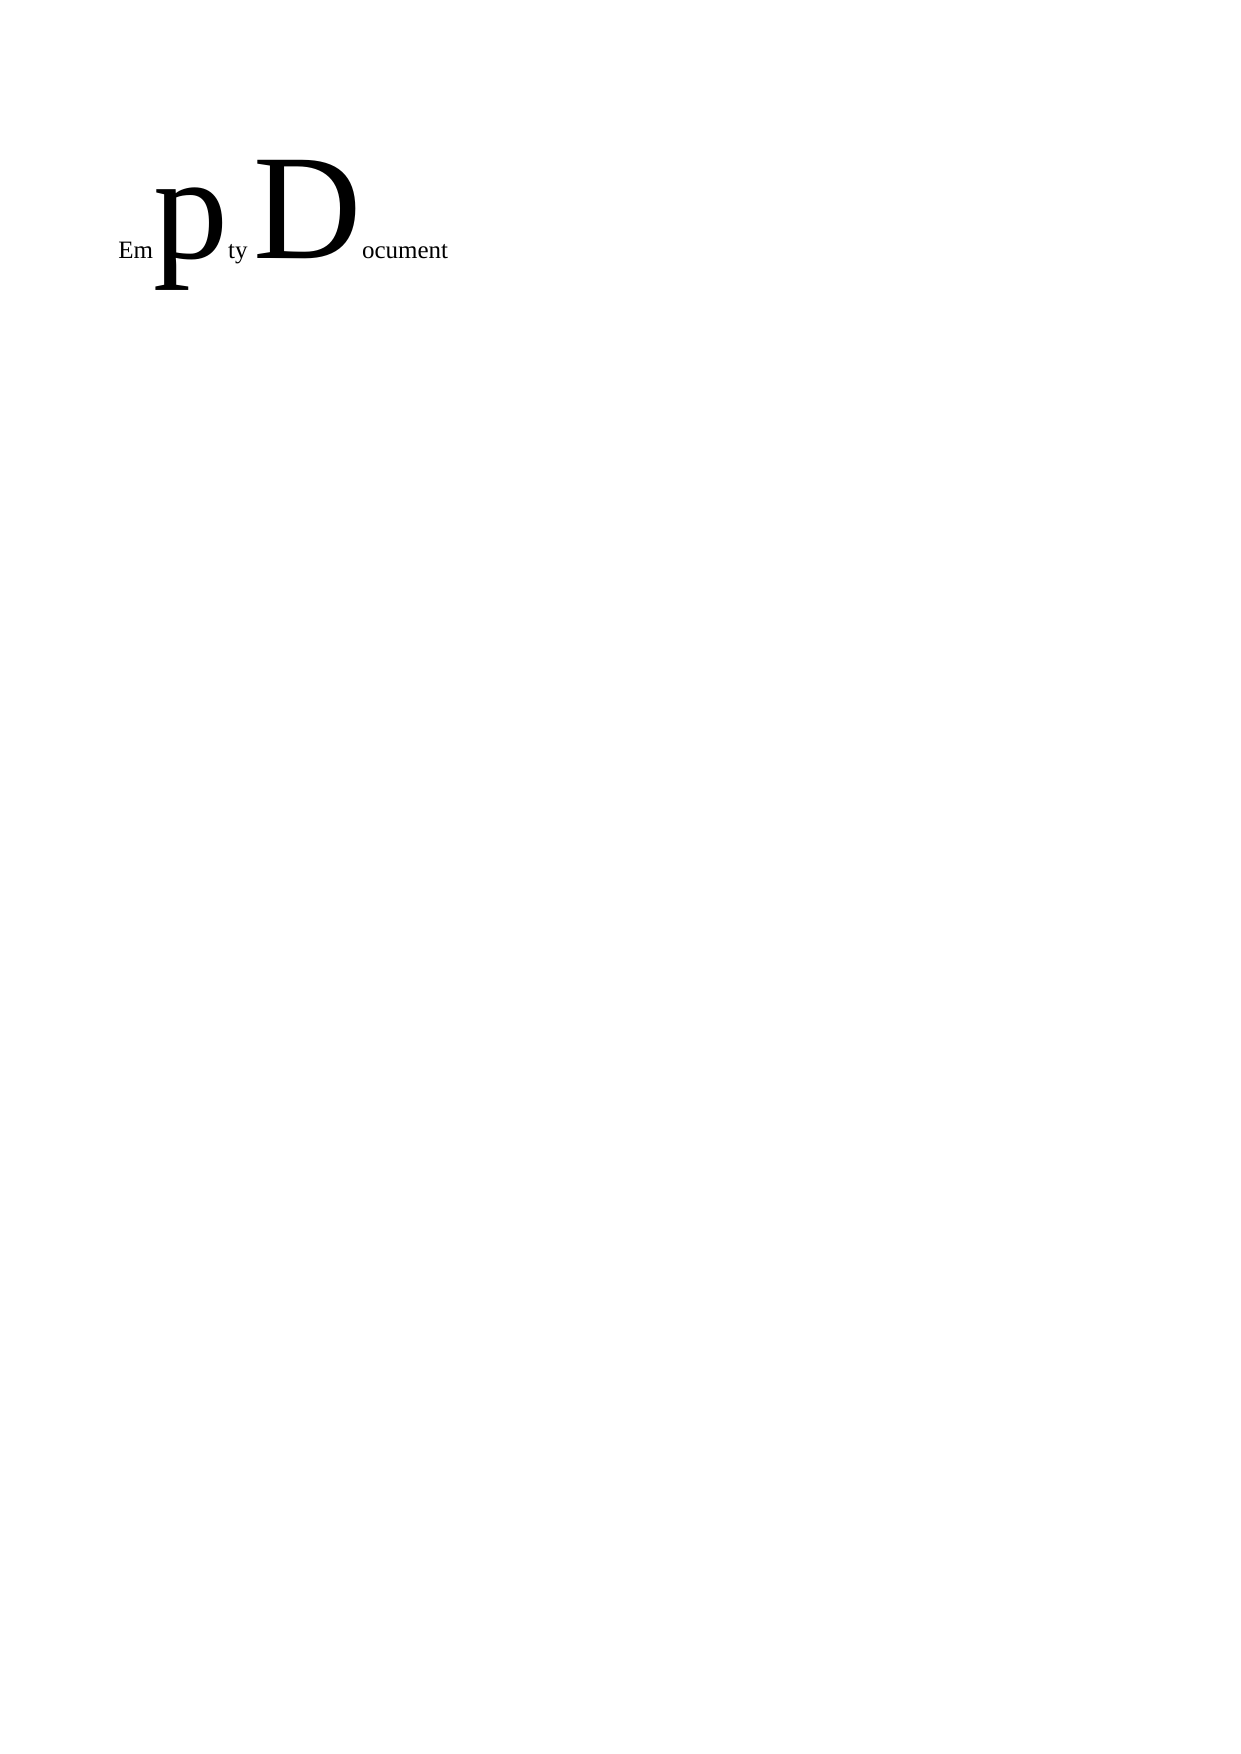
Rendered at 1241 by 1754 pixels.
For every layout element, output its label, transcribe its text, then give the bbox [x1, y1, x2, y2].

text Empty Document [118, 118, 1122, 291]
